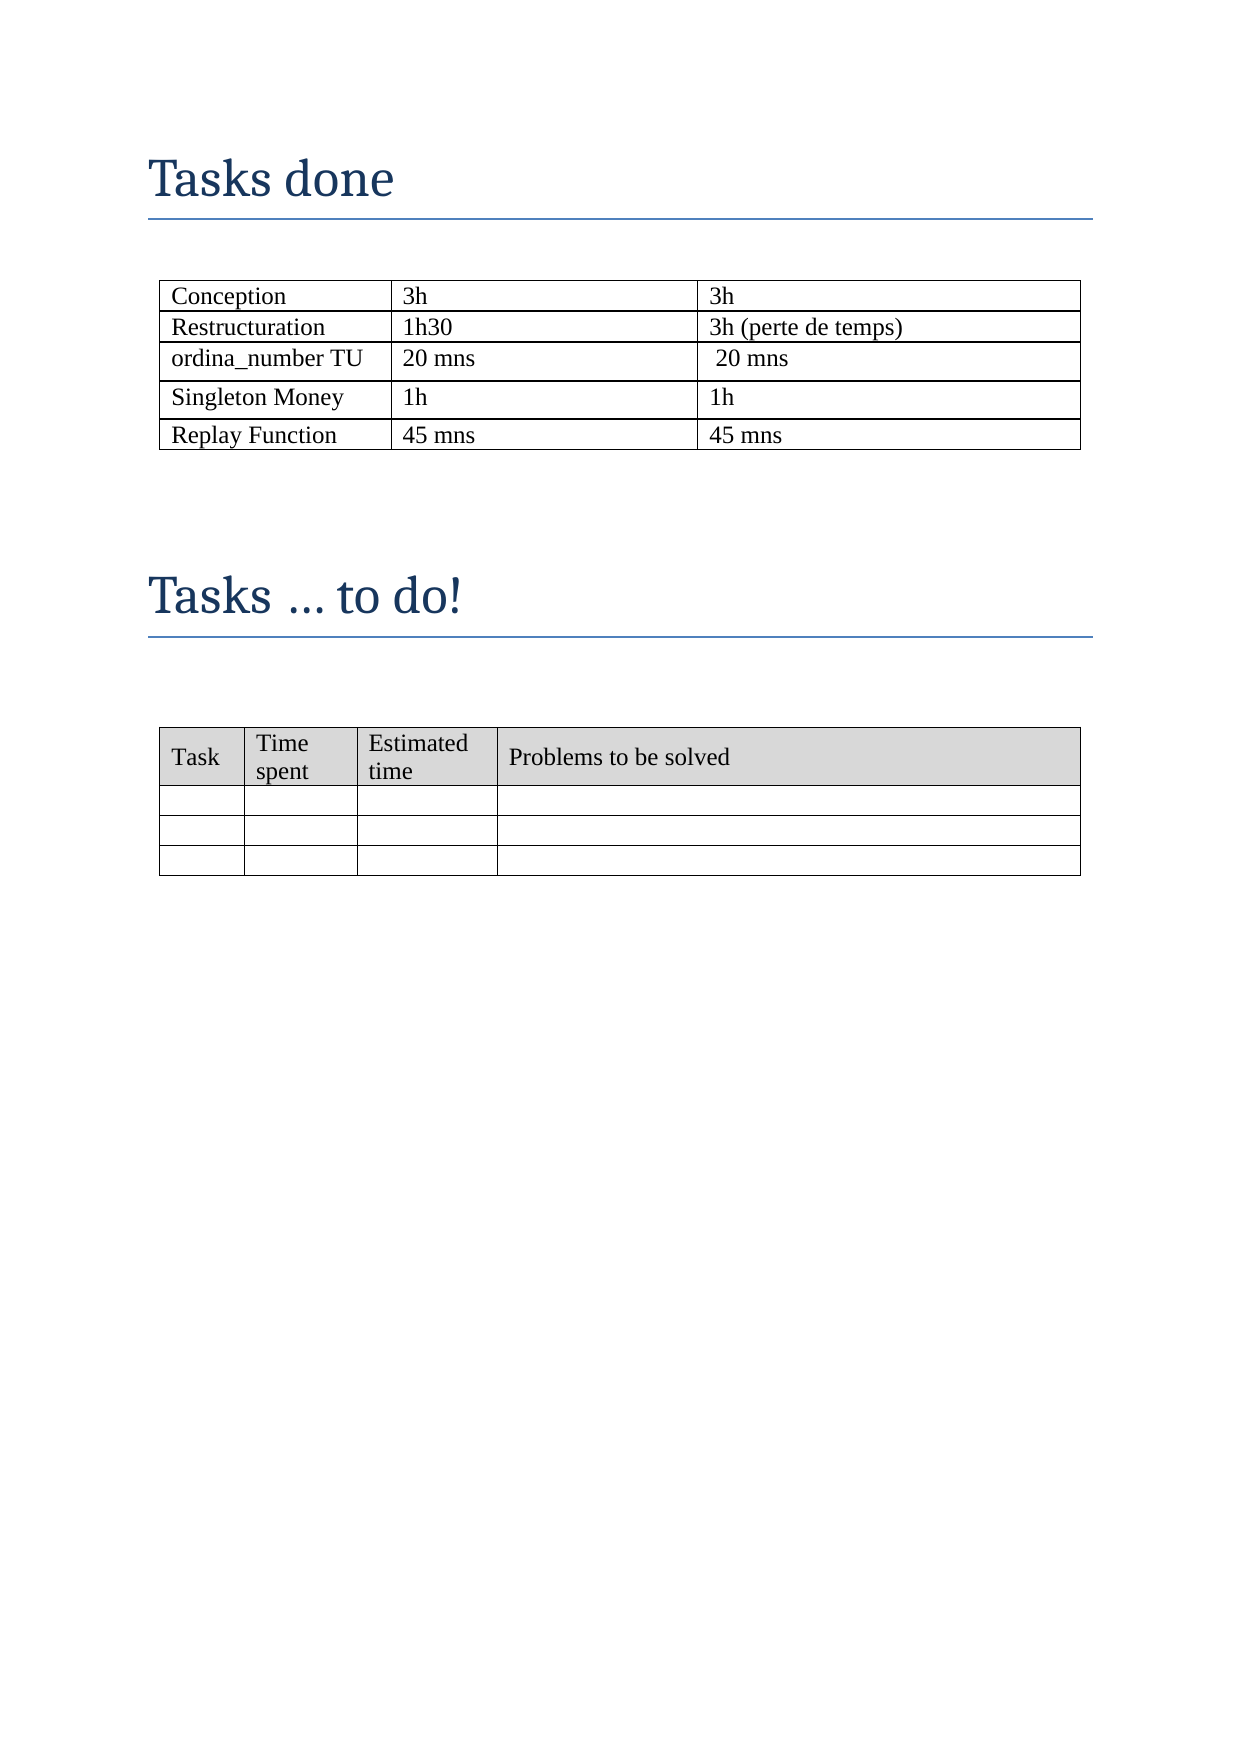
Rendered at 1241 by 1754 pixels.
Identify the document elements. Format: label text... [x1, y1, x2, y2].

table_header Singleton Money [160, 382, 391, 418]
table_header Time spent [245, 728, 357, 785]
table_header 45 mns [392, 420, 697, 449]
table_header 45 mns [698, 420, 1080, 449]
table_header Replay Function [160, 420, 391, 449]
table_cell [160, 816, 244, 845]
table_header 3h (perte de temps) [698, 312, 1080, 341]
table_header 20 mns [698, 343, 1080, 379]
table_header Estimated time [358, 728, 497, 785]
table_cell [245, 816, 357, 845]
table_header 1h [392, 382, 697, 418]
title Tasks … to do! [148, 565, 1093, 636]
table_header Conception [160, 281, 391, 310]
table_header Problems to be solved [498, 728, 1080, 785]
table_cell [358, 846, 497, 874]
table_cell [160, 846, 244, 874]
table_header 1h [698, 382, 1080, 418]
table_cell [498, 846, 1080, 874]
table_cell [358, 816, 497, 845]
table_header Task [160, 728, 244, 785]
table_header Restructuration [160, 312, 391, 341]
table_header 1h30 [392, 312, 697, 341]
table_cell [245, 786, 357, 815]
table_cell [358, 786, 497, 815]
table_header 3h [698, 281, 1080, 310]
table_cell [245, 846, 357, 874]
table_cell [160, 786, 244, 815]
table_header 20 mns [392, 343, 697, 379]
table_cell [498, 816, 1080, 845]
table_header 3h [392, 281, 697, 310]
title Tasks done [148, 148, 1093, 218]
table_header ordina_number TU [160, 343, 391, 379]
table_cell [498, 786, 1080, 815]
